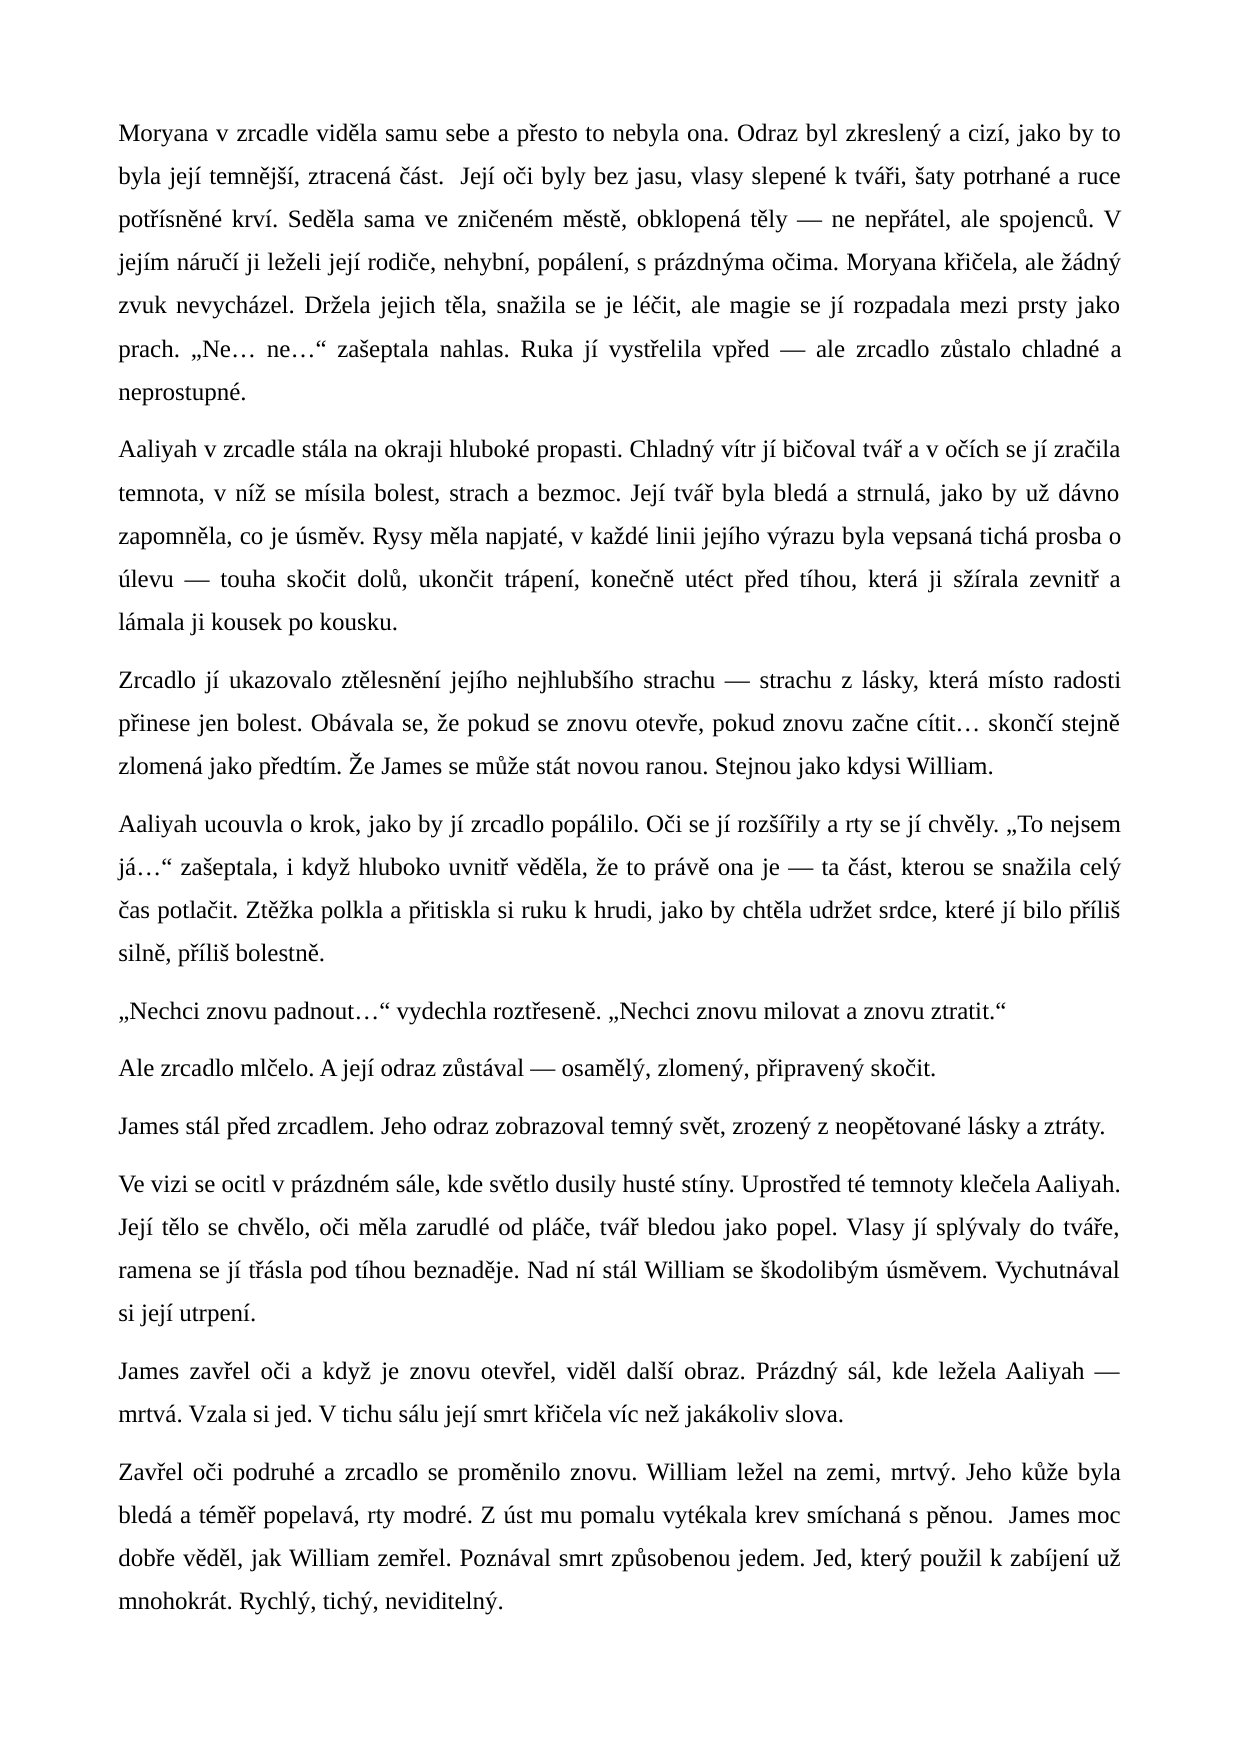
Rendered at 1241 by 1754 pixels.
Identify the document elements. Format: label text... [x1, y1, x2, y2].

text Aaliyah v zrcadle stála na okraji hluboké propasti. Chladný vítr jí bičoval tvář a v očích se jí zračila temnota, v níž se mísila bolest, strach a bezmoc. Její tvář byla bledá a strnulá, jako by už dávno zapomněla, co je úsměv. Rysy měla napjaté, v každé linii jejího výrazu byla vepsaná tichá prosba o úlevu — touha skočit dolů, ukončit trápení, konečně utéct před tíhou, která ji sžírala zevnitř a lámala ji kousek po kousku. [118, 434, 1122, 636]
text James zavřel oči a když je znovu otevřel, viděl další obraz. Prázdný sál, kde ležela Aaliyah — mrtvá. Vzala si jed. V tichu sálu její smrt křičela víc než jakákoliv slova. [118, 1356, 1122, 1428]
text „Nechci znovu padnout…“ vydechla roztřeseně. „Nechci znovu milovat a znovu ztratit.“ [118, 996, 1122, 1024]
text Ve vizi se ocitl v prázdném sále, kde světlo dusily husté stíny. Uprostřed té temnoty klečela Aaliyah. Její tělo se chvělo, oči měla zarudlé od pláče, tvář bledou jako popel. Vlasy jí splývaly do tváře, ramena se jí třásla pod tíhou beznaděje. Nad ní stál William se škodolibým úsměvem. Vychutnával si její utrpení. [118, 1169, 1122, 1327]
text Moryana v zrcadle viděla samu sebe a přesto to nebyla ona. Odraz byl zkreslený a cizí, jako by to byla její temnější, ztracená část. Její oči byly bez jasu, vlasy slepené k tváři, šaty potrhané a ruce potřísněné krví. Seděla sama ve zničeném městě, obklopená těly — ne nepřátel, ale spojenců. V jejím náručí ji leželi její rodiče, nehybní, popálení, s prázdnýma očima. Moryana křičela, ale žádný zvuk nevycházel. Držela jejich těla, snažila se je léčit, ale magie se jí rozpadala mezi prsty jako prach. „Ne… ne…“ zašeptala nahlas. Ruka jí vystřelila vpřed — ale zrcadlo zůstalo chladné a neprostupné. [118, 118, 1122, 406]
text Aaliyah ucouvla o krok, jako by jí zrcadlo popálilo. Oči se jí rozšířily a rty se jí chvěly. „To nejsem já…“ zašeptala, i když hluboko uvnitř věděla, že to právě ona je — ta část, kterou se snažila celý čas potlačit. Ztěžka polkla a přitiskla si ruku k hrudi, jako by chtěla udržet srdce, které jí bilo příliš silně, příliš bolestně. [118, 809, 1122, 967]
text Ale zrcadlo mlčelo. A její odraz zůstával — osamělý, zlomený, připravený skočit. [118, 1053, 1122, 1082]
text Zrcadlo jí ukazovalo ztělesnění jejího nejhlubšího strachu — strachu z lásky, která místo radosti přinese jen bolest. Obávala se, že pokud se znovu otevře, pokud znovu začne cítit… skončí stejně zlomená jako předtím. Že James se může stát novou ranou. Stejnou jako kdysi William. [118, 665, 1122, 780]
text Zavřel oči podruhé a zrcadlo se proměnilo znovu. William ležel na zemi, mrtvý. Jeho kůže byla bledá a téměř popelavá, rty modré. Z úst mu pomalu vytékala krev smíchaná s pěnou. James moc dobře věděl, jak William zemřel. Poznával smrt způsobenou jedem. Jed, který použil k zabíjení už mnohokrát. Rychlý, tichý, neviditelný. [118, 1457, 1122, 1615]
text James stál před zrcadlem. Jeho odraz zobrazoval temný svět, zrozený z neopětované lásky a ztráty. [118, 1111, 1122, 1140]
